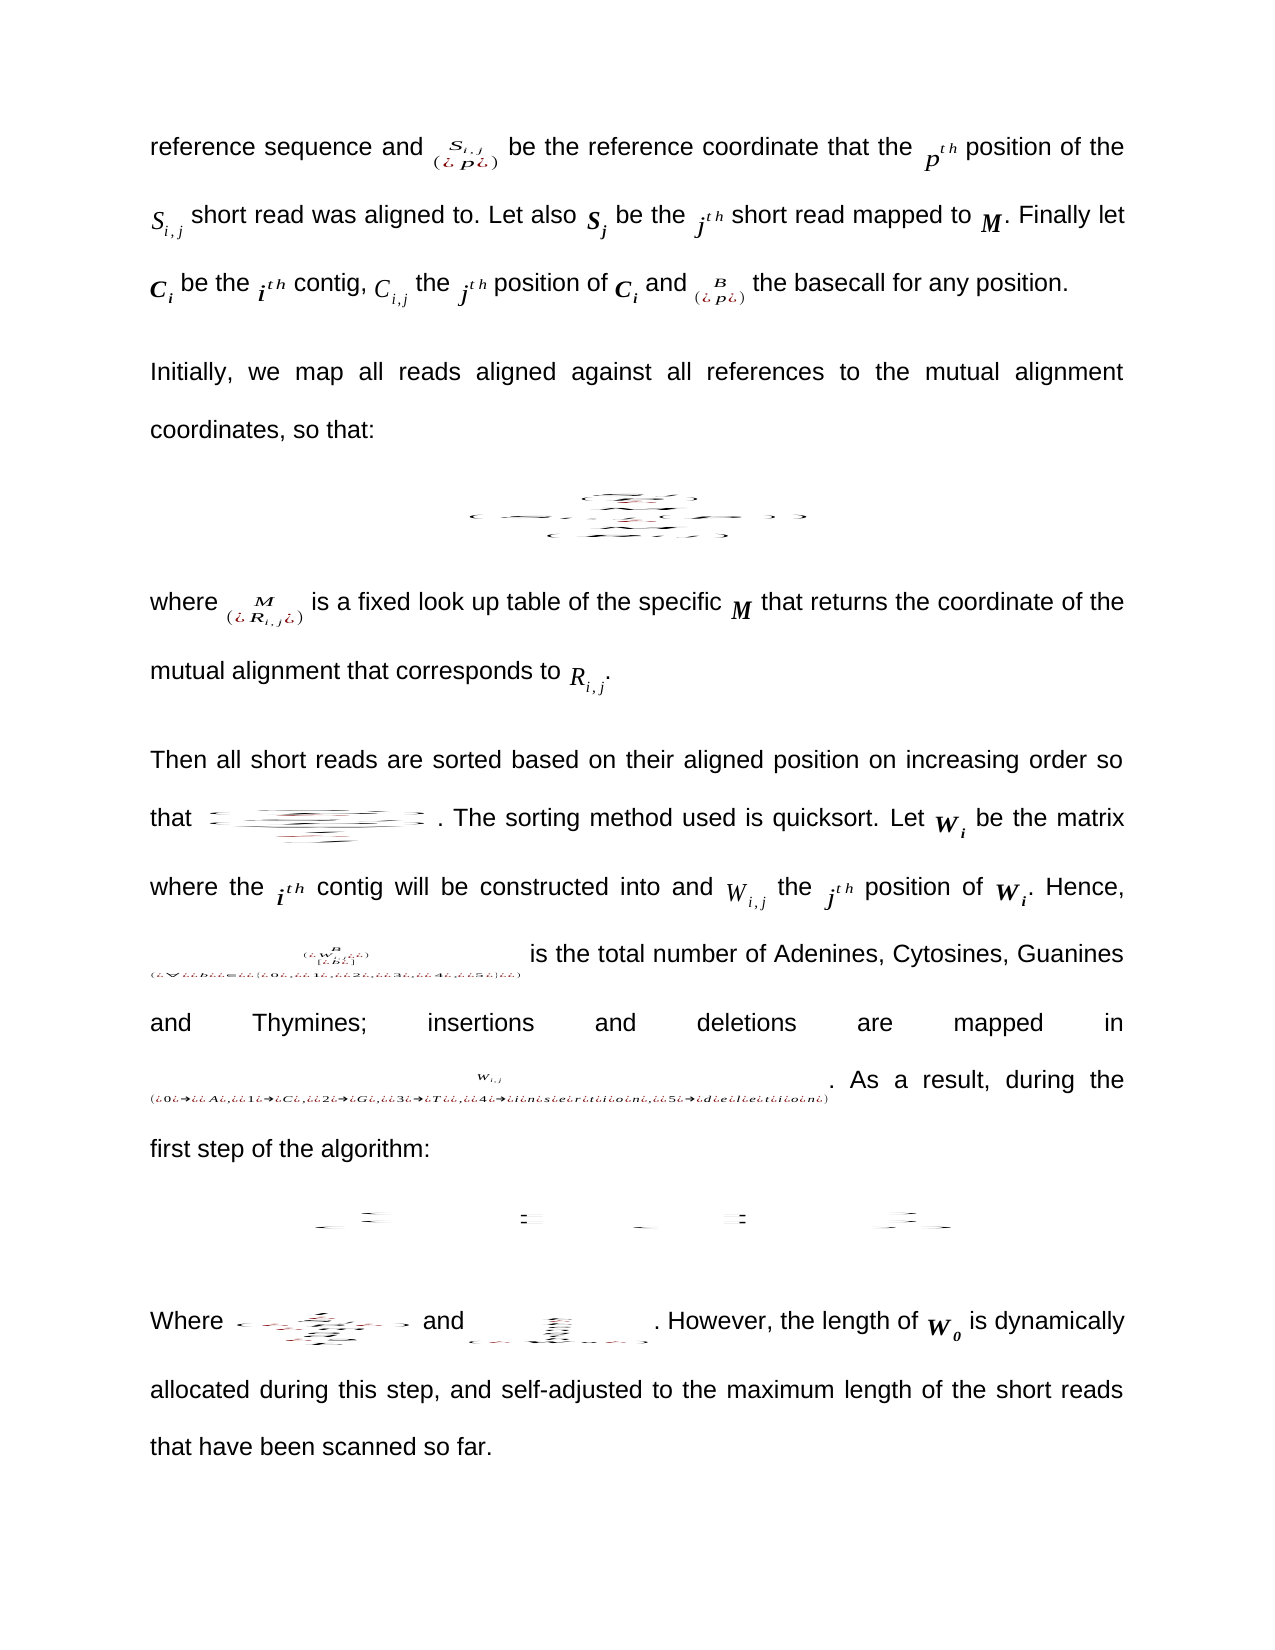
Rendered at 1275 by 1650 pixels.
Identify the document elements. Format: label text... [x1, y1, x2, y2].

text Initially, we map all reads aligned against all references to the mutual alignment coordinates, so that: [150, 357, 1125, 443]
text where is a fixed look up table of the specific that returns the coordinate of the mutual alignment that corresponds to . [150, 587, 1125, 696]
text Where and. However, the length of is dynamically allocated during this step, and self-adjusted to the maximum length of the short reads that have been scanned so far. [150, 1306, 1125, 1461]
text Then all short reads are sorted based on their aligned position on increasing order so that . The sorting method used is quicksort. Let be the matrix where the contig will be constructed into and the position of . Hence, is the total number of Adenines, Cytosines, Guanines and Thymines; insertions and deletions are mapped in . As a result, during the first step of the algorithm: [150, 745, 1125, 1162]
text Let denote the reference sequences we used and the mutual alignment between these sequences. Let be the position of the reference so be the position of the mutual alignment. Similarly, let be the short read aligned to reference sequence and be the reference coordinate that the position of the short read was aligned to. Let also be the short read mapped to . Finally let be the contig, the position of and the basecall for any position. [150, 132, 1125, 308]
